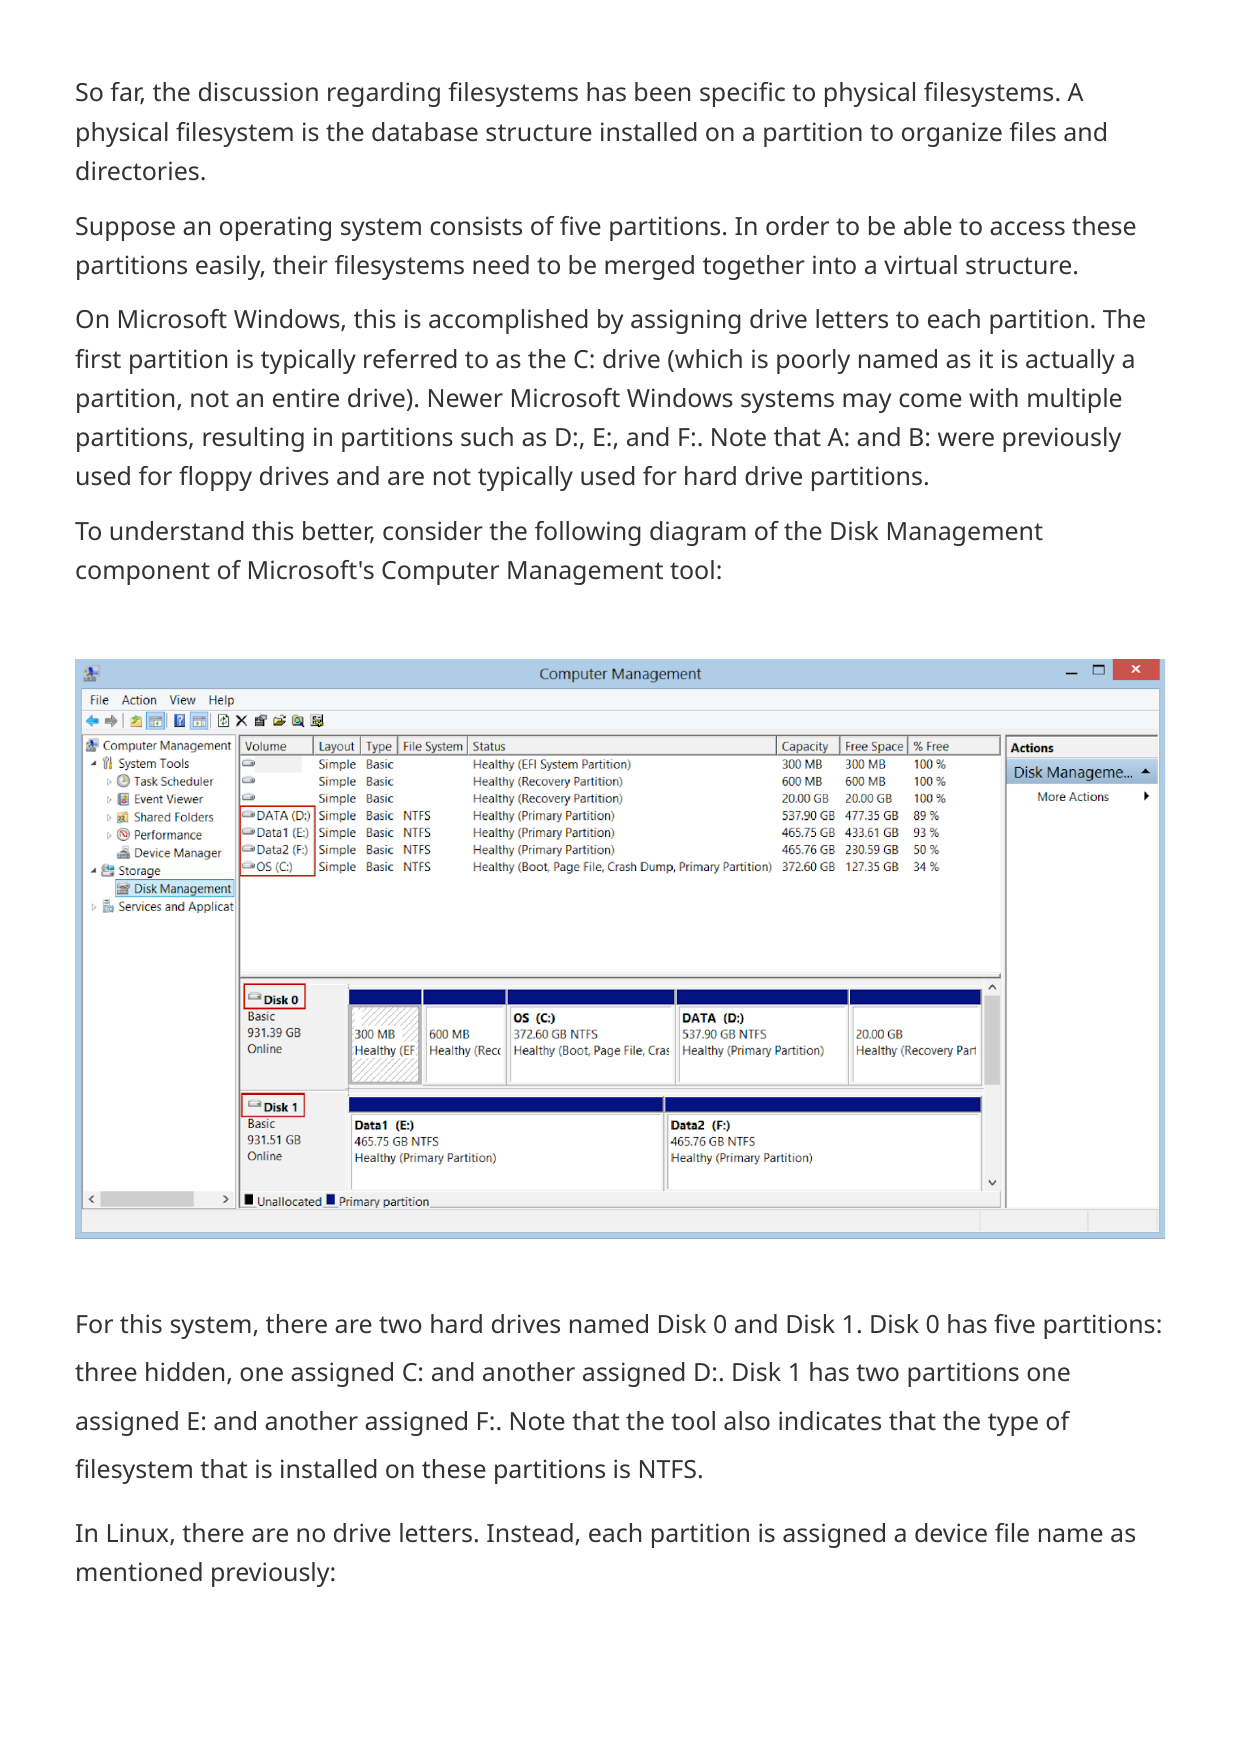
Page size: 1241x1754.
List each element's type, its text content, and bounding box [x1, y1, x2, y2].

text So far, the discussion regarding filesystems has been specific to physical filesystems. A physical filesystem is the database structure installed on a partition to organize files and directories. [75, 75, 1165, 187]
picture [75, 659, 1166, 1239]
text To understand this better, consider the following diagram of the Disk Management component of Microsoft's Computer Management tool: [75, 513, 1165, 587]
text On Microsoft Windows, this is accomplished by assigning drive letters to each partition. The first partition is typically referred to as the C: drive (which is poorly named as it is actually a partition, not an entire drive). Newer Microsoft Windows systems may come with multiple partitions, resulting in partitions such as D:, E:, and F:. Note that A: and B: were previously used for floppy drives and are not typically used for hard drive partitions. [75, 302, 1165, 493]
text For this system, there are two hard drives named Disk 0 and Disk 1. Disk 0 has five partitions: three hidden, one assigned C: and another assigned D:. Disk 1 has two partitions one assigned E: and another assigned F:. Note that the tool also indicates that the type of filesystem that is installed on these partitions is NTFS. [75, 1307, 1165, 1486]
text Suppose an operating system consists of five partitions. In order to be able to access these partitions easily, their filesystems need to be merged together into a virtual structure. [75, 208, 1165, 281]
text In Linux, there are no drive letters. Instead, each partition is assigned a device file name as mentioned previously: [75, 1516, 1165, 1589]
